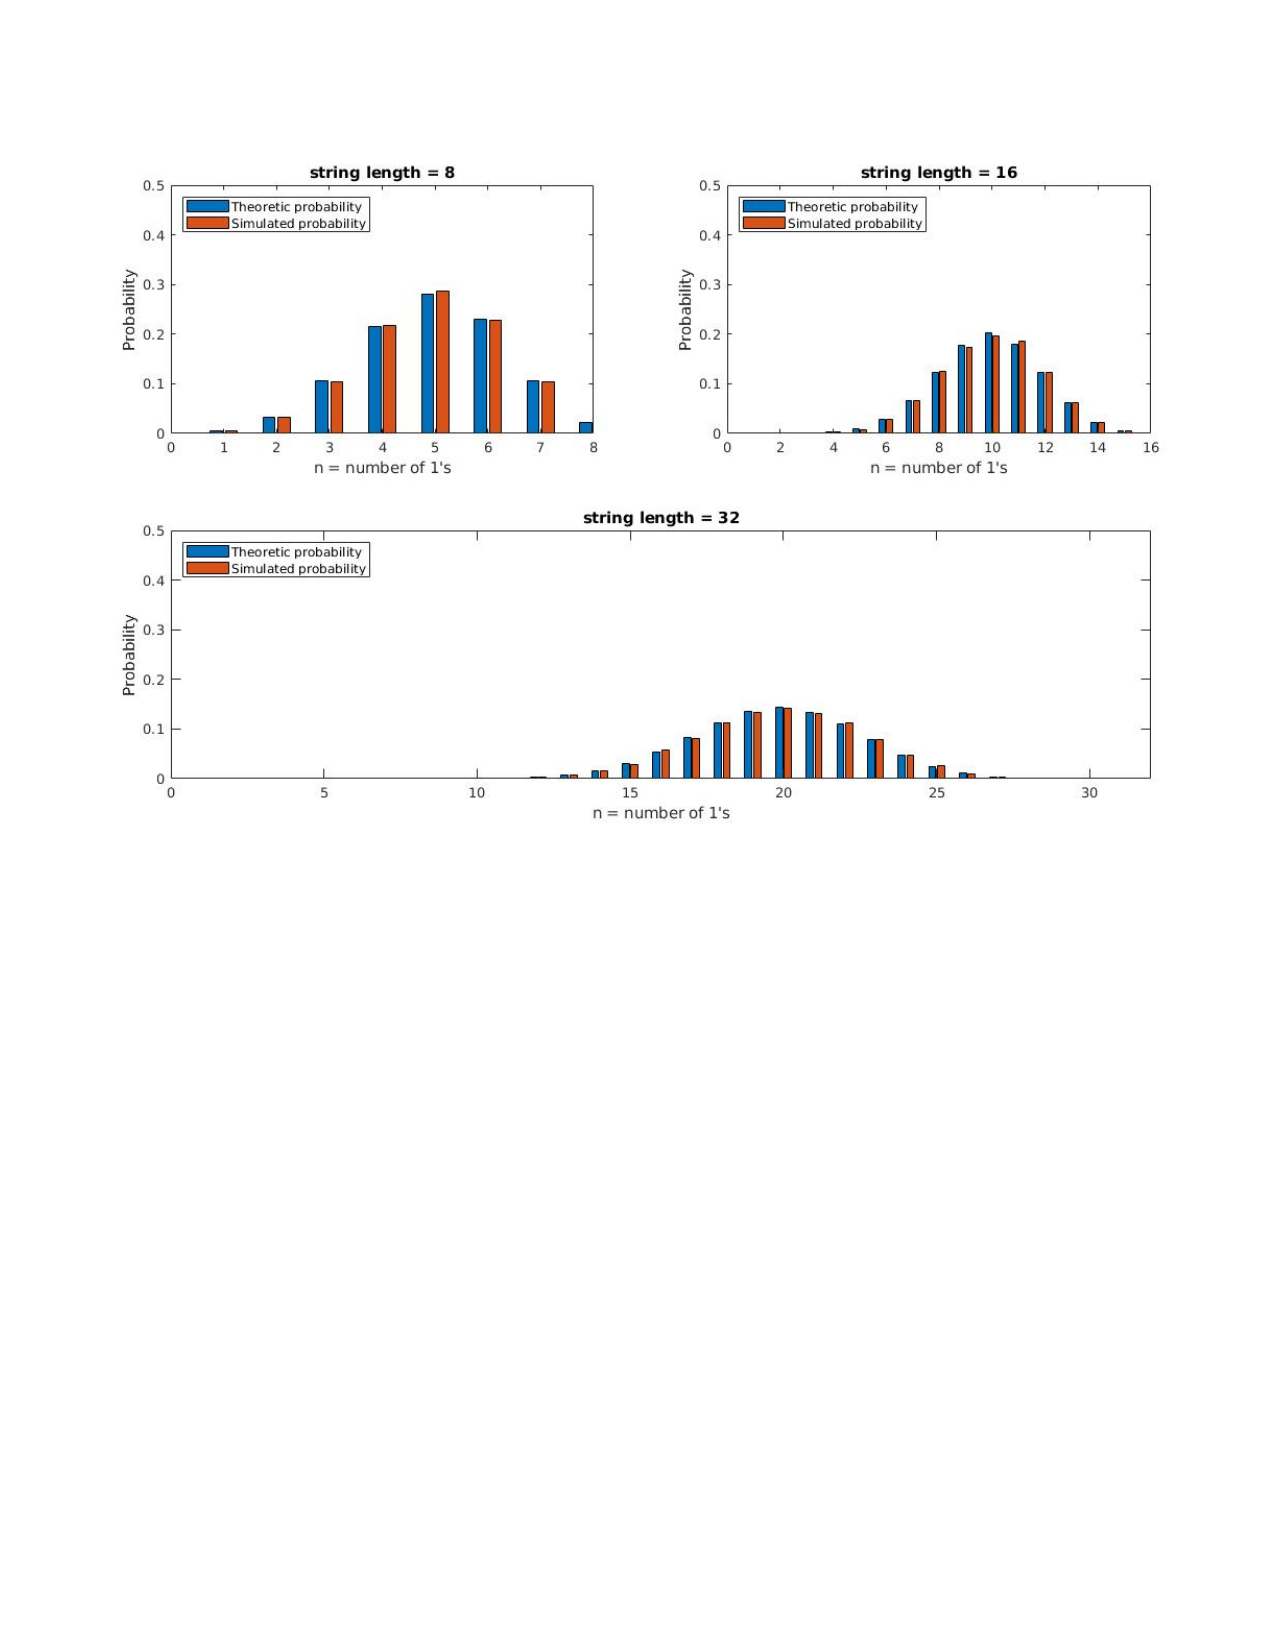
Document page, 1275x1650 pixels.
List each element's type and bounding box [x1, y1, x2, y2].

picture [106, 131, 1169, 859]
